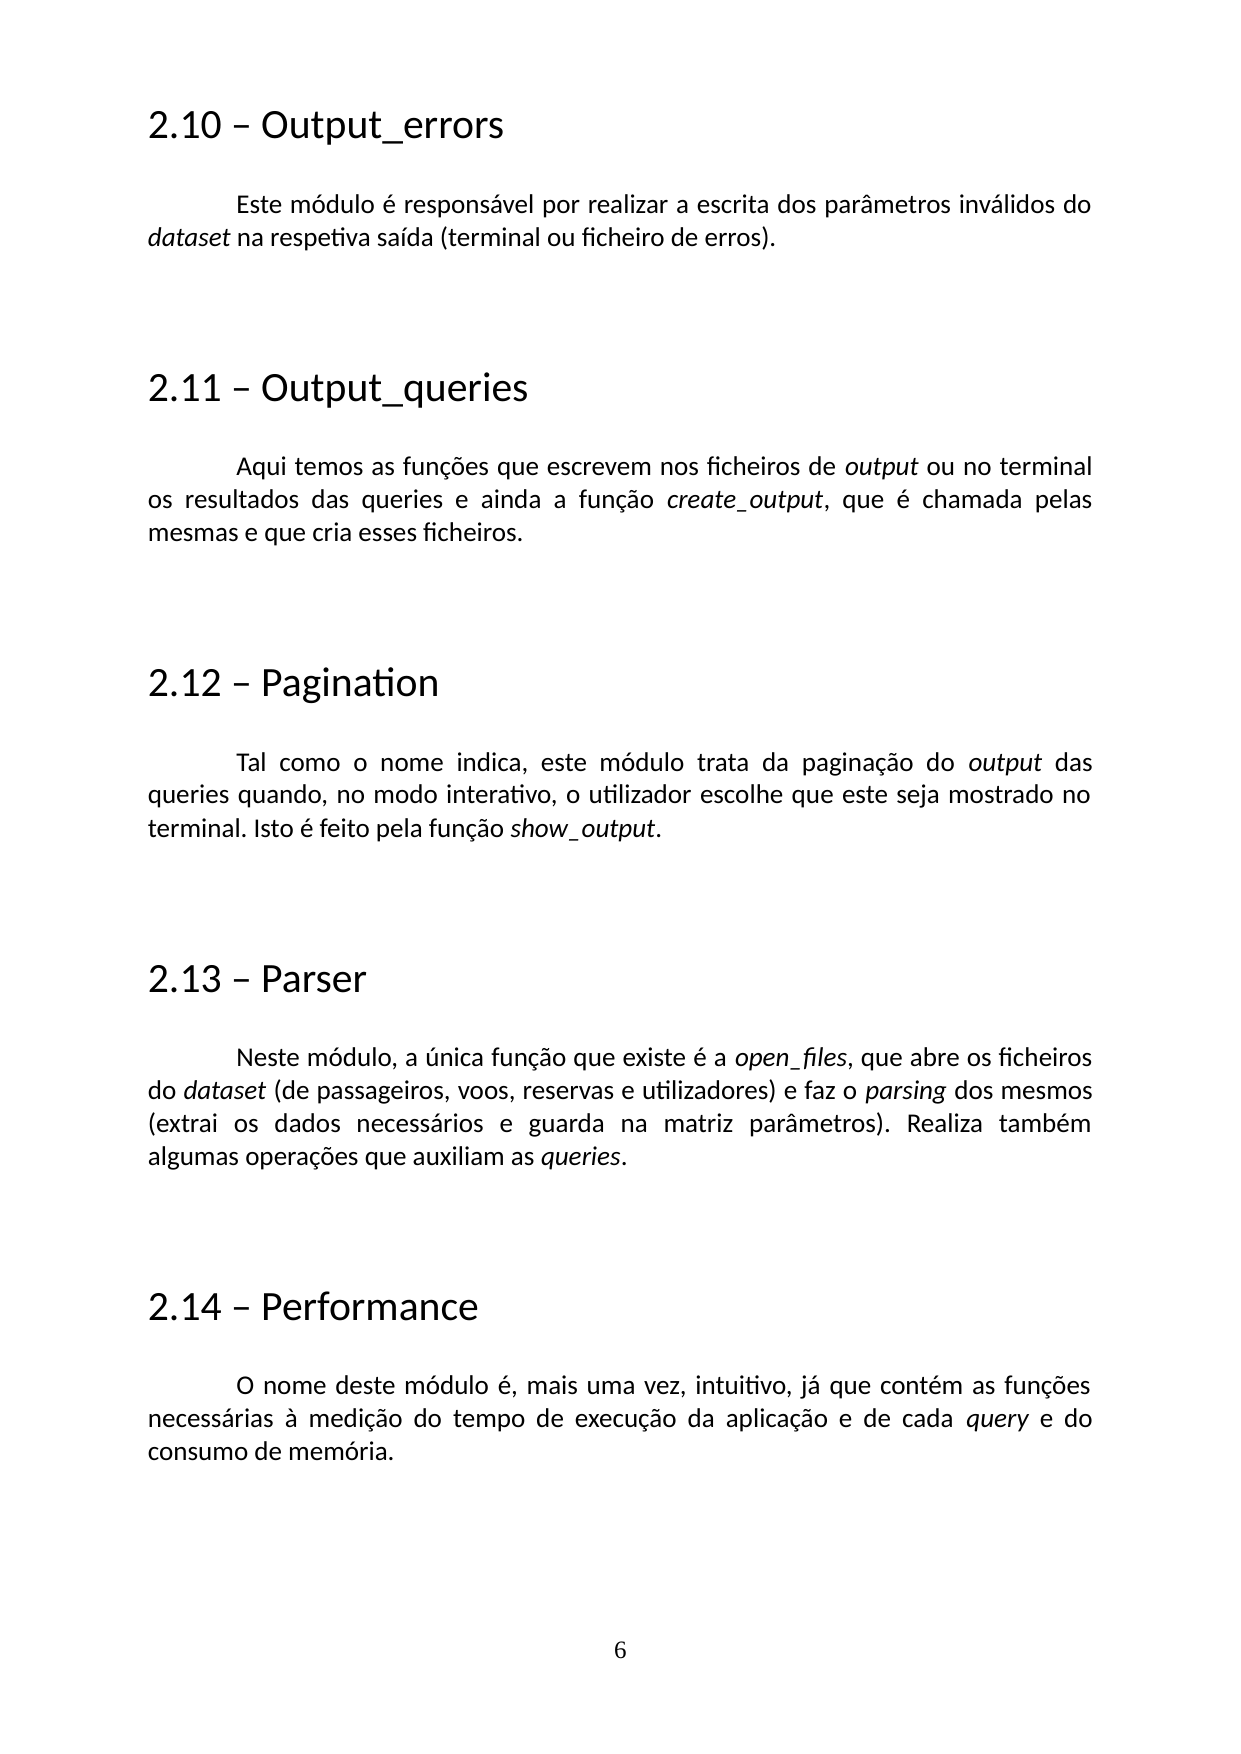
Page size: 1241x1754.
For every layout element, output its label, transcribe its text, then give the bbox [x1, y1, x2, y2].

text 2.14 – Performance [148, 1280, 1093, 1331]
text O nome deste módulo é, mais uma vez, intuitivo, já que contém as funções necessárias à medição do tempo de execução da aplicação e de cada query e do consumo de memória. [148, 1368, 1093, 1468]
text Neste módulo, a única função que existe é a open_files, que abre os ficheiros do dataset (de passageiros, voos, reservas e utilizadores) e faz o parsing dos mesmos (extrai os dados necessários e guarda na matriz parâmetros). Realiza também algumas operações que auxiliam as queries. [148, 1040, 1093, 1172]
text Tal como o nome indica, este módulo trata da paginação do output das queries quando, no modo interativo, o utilizador escolhe que este seja mostrado no terminal. Isto é feito pela função show_output. [148, 745, 1093, 844]
text 2.11 – Output_queries [148, 361, 1093, 412]
text 2.12 – Pagination [148, 656, 1093, 707]
text 2.10 – Output_errors [148, 98, 1093, 149]
text Aqui temos as funções que escrevem nos ficheiros de output ou no terminal os resultados das queries e ainda a função create_output, que é chamada pelas mesmas e que cria esses ficheiros. [148, 449, 1093, 548]
text Este módulo é responsável por realizar a escrita dos parâmetros inválidos do dataset na respetiva saída (terminal ou ficheiro de erros). [148, 187, 1093, 253]
text 2.13 – Parser [148, 952, 1093, 1003]
